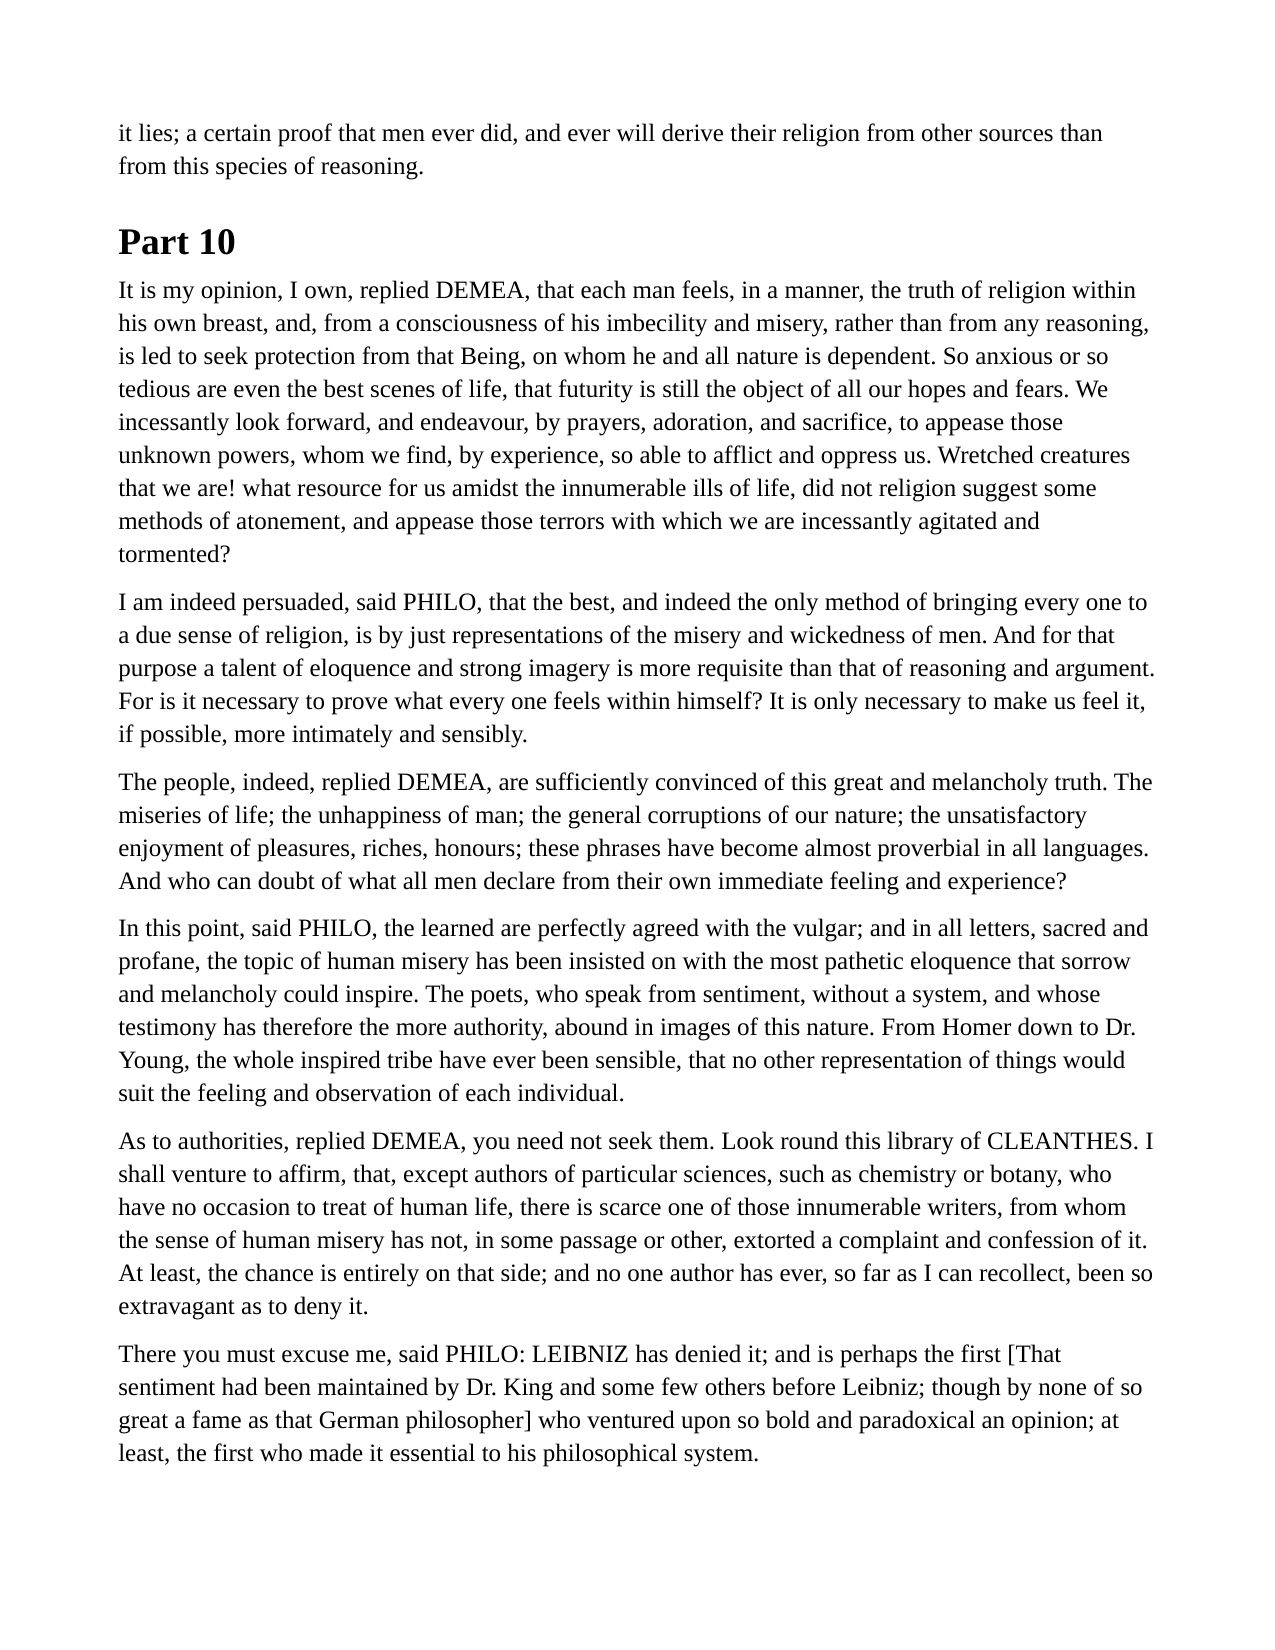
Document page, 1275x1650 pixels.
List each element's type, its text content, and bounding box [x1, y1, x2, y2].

text It is my opinion, I own, replied DEMEA, that each man feels, in a manner, the truth of religion within his own breast, and, from a consciousness of his imbecility and misery, rather than from any reasoning, is led to seek protection from that Being, on whom he and all nature is dependent. So anxious or so tedious are even the best scenes of life, that futurity is still the object of all our hopes and fears. We incessantly look forward, and endeavour, by prayers, adoration, and sacrifice, to appease those unknown powers, whom we find, by experience, so able to afflict and oppress us. Wretched creatures that we are! what resource for us amidst the innumerable ills of life, did not religion suggest some methods of atonement, and appease those terrors with which we are incessantly agitated and tormented? [118, 275, 1157, 568]
text it lies; a certain proof that men ever did, and ever will derive their religion from other sources than from this species of reasoning. [118, 118, 1157, 180]
subtitle Part 10 [118, 219, 1157, 263]
text I am indeed persuaded, said PHILO, that the best, and indeed the only method of bringing every one to a due sense of religion, is by just representations of the misery and wickedness of men. And for that purpose a talent of eloquence and strong imagery is more requisite than that of reasoning and argument. For is it necessary to prove what every one feels within himself? It is only necessary to make us feel it, if possible, more intimately and sensibly. [118, 587, 1157, 748]
text In this point, said PHILO, the learned are perfectly agreed with the vulgar; and in all letters, sacred and profane, the topic of human misery has been insisted on with the most pathetic eloquence that sorrow and melancholy could inspire. The poets, who speak from sentiment, without a system, and whose testimony has therefore the more authority, abound in images of this nature. From Homer down to Dr. Young, the whole inspired tribe have ever been sensible, that no other representation of things would suit the feeling and observation of each individual. [118, 913, 1157, 1107]
text There you must excuse me, said PHILO: LEIBNIZ has denied it; and is perhaps the first [That sentiment had been maintained by Dr. King and some few others before Leibniz; though by none of so great a fame as that German philosopher] who ventured upon so bold and paradoxical an opinion; at least, the first who made it essential to his philosophical system. [118, 1339, 1157, 1467]
text As to authorities, replied DEMEA, you need not seek them. Look round this library of CLEANTHES. I shall venture to affirm, that, except authors of particular sciences, such as chemistry or botany, who have no occasion to treat of human life, there is scarce one of those innumerable writers, from whom the sense of human misery has not, in some passage or other, extorted a complaint and confession of it. At least, the chance is entirely on that side; and no one author has ever, so far as I can recollect, been so extravagant as to deny it. [118, 1126, 1157, 1320]
text The people, indeed, replied DEMEA, are sufficiently convinced of this great and melancholy truth. The miseries of life; the unhappiness of man; the general corruptions of our nature; the unsatisfactory enjoyment of pleasures, riches, honours; these phrases have become almost proverbial in all languages. And who can doubt of what all men declare from their own immediate feeling and experience? [118, 767, 1157, 894]
